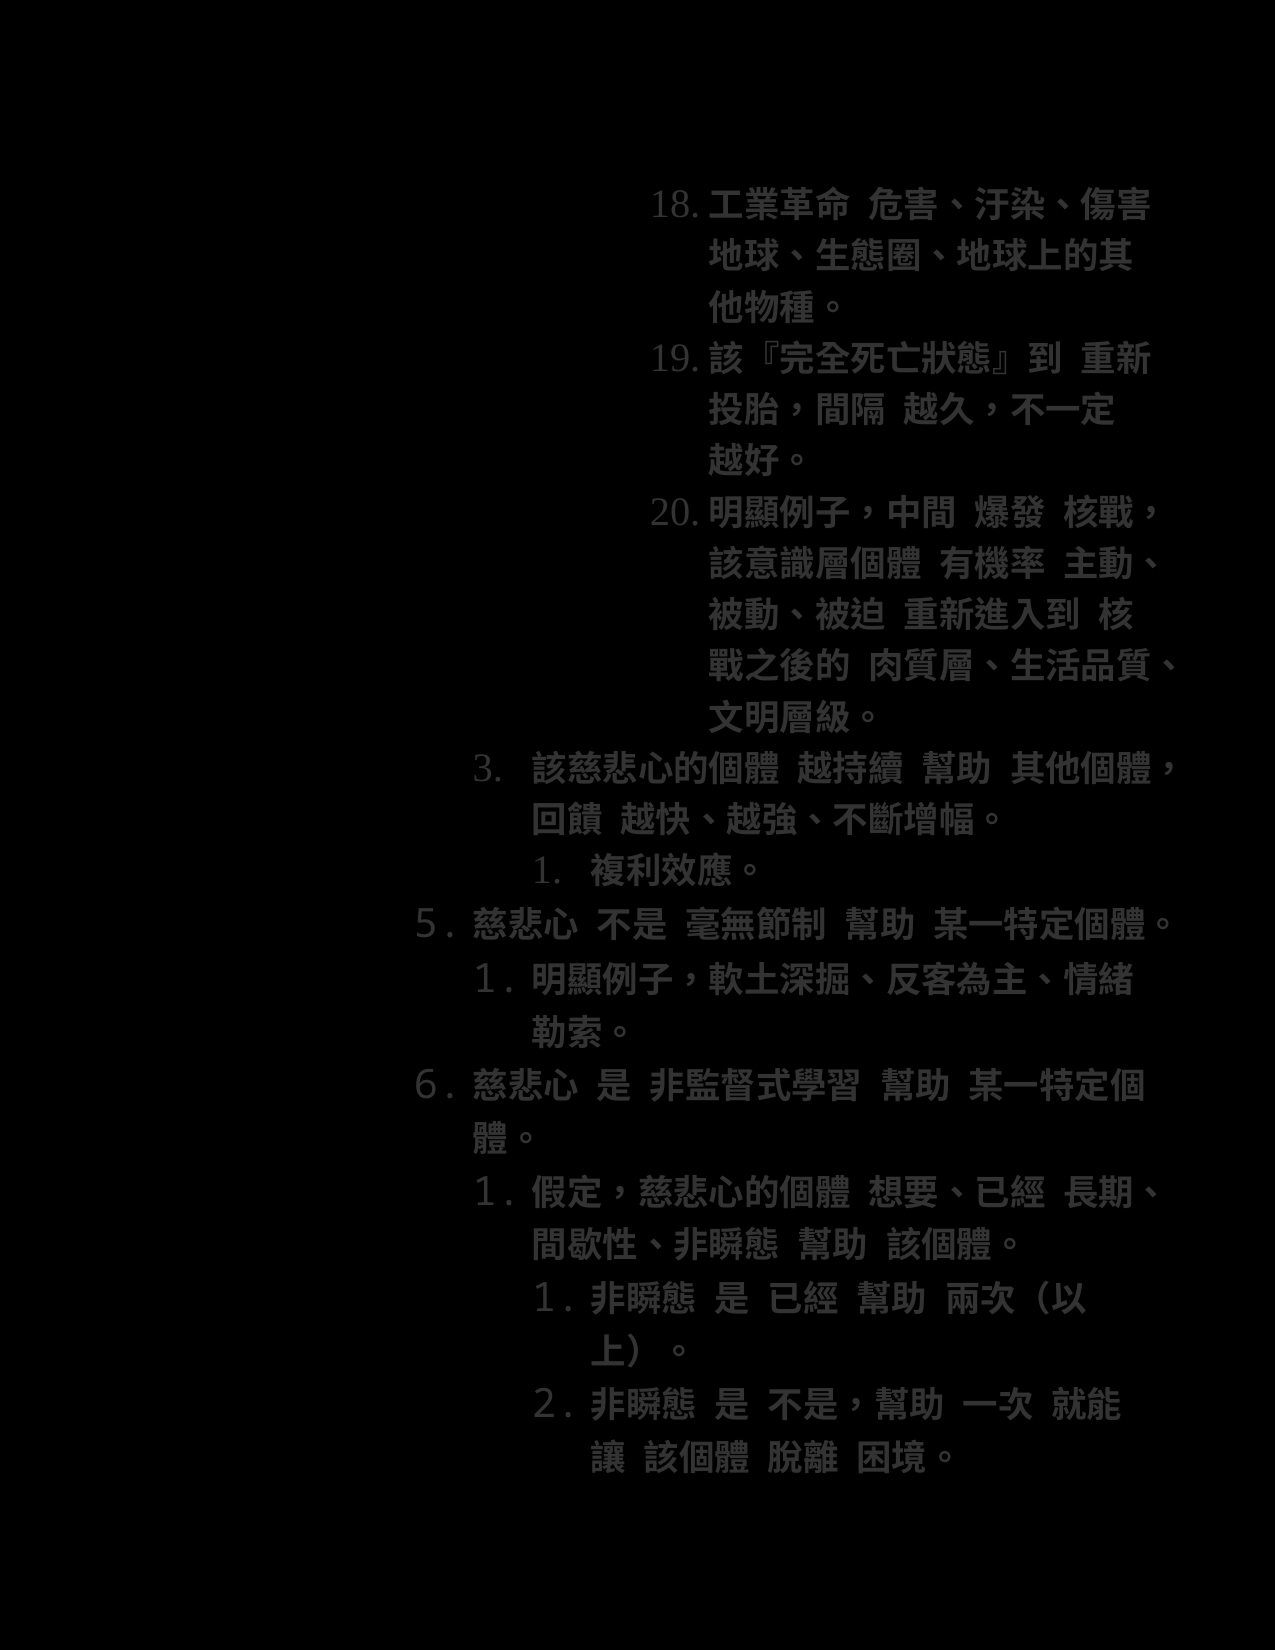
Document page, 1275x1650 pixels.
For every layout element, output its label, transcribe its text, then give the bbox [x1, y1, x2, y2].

list 該慈悲心的個體 越持續 幫助 其他個體，回饋 越快、越強、不斷增幅。 [472, 740, 1157, 843]
list 慈悲心 不是 毫無節制 幫助 某一特定個體。 [413, 894, 1157, 949]
list 複利效應。 [532, 843, 1157, 894]
list 明顯例子，中間 爆發 核戰，該意識層個體 有機率 主動、被動、被迫 重新進入到 核戰之後的 肉質層、生活品質、文明層級。 [649, 484, 1157, 740]
list 慈悲心 是 非監督式學習 幫助 某一特定個體。 [413, 1055, 1157, 1162]
list 非瞬態 是 不是，幫助 一次 就能 讓 該個體 脫離 困境。 [532, 1374, 1157, 1481]
list 該『完全死亡狀態』到 重新投胎，間隔 越久，不一定 越好。 [649, 330, 1157, 484]
list 非瞬態 是 已經 幫助 兩次（以上）。 [532, 1268, 1157, 1374]
list 工業革命 危害、汙染、傷害 地球、生態圈、地球上的其他物種。 [649, 176, 1157, 330]
list 明顯例子，軟土深掘、反客為主、情緒勒索。 [472, 949, 1157, 1055]
list 假定，慈悲心的個體 想要、已經 長期、間歇性、非瞬態 幫助 該個體。 [472, 1162, 1157, 1268]
